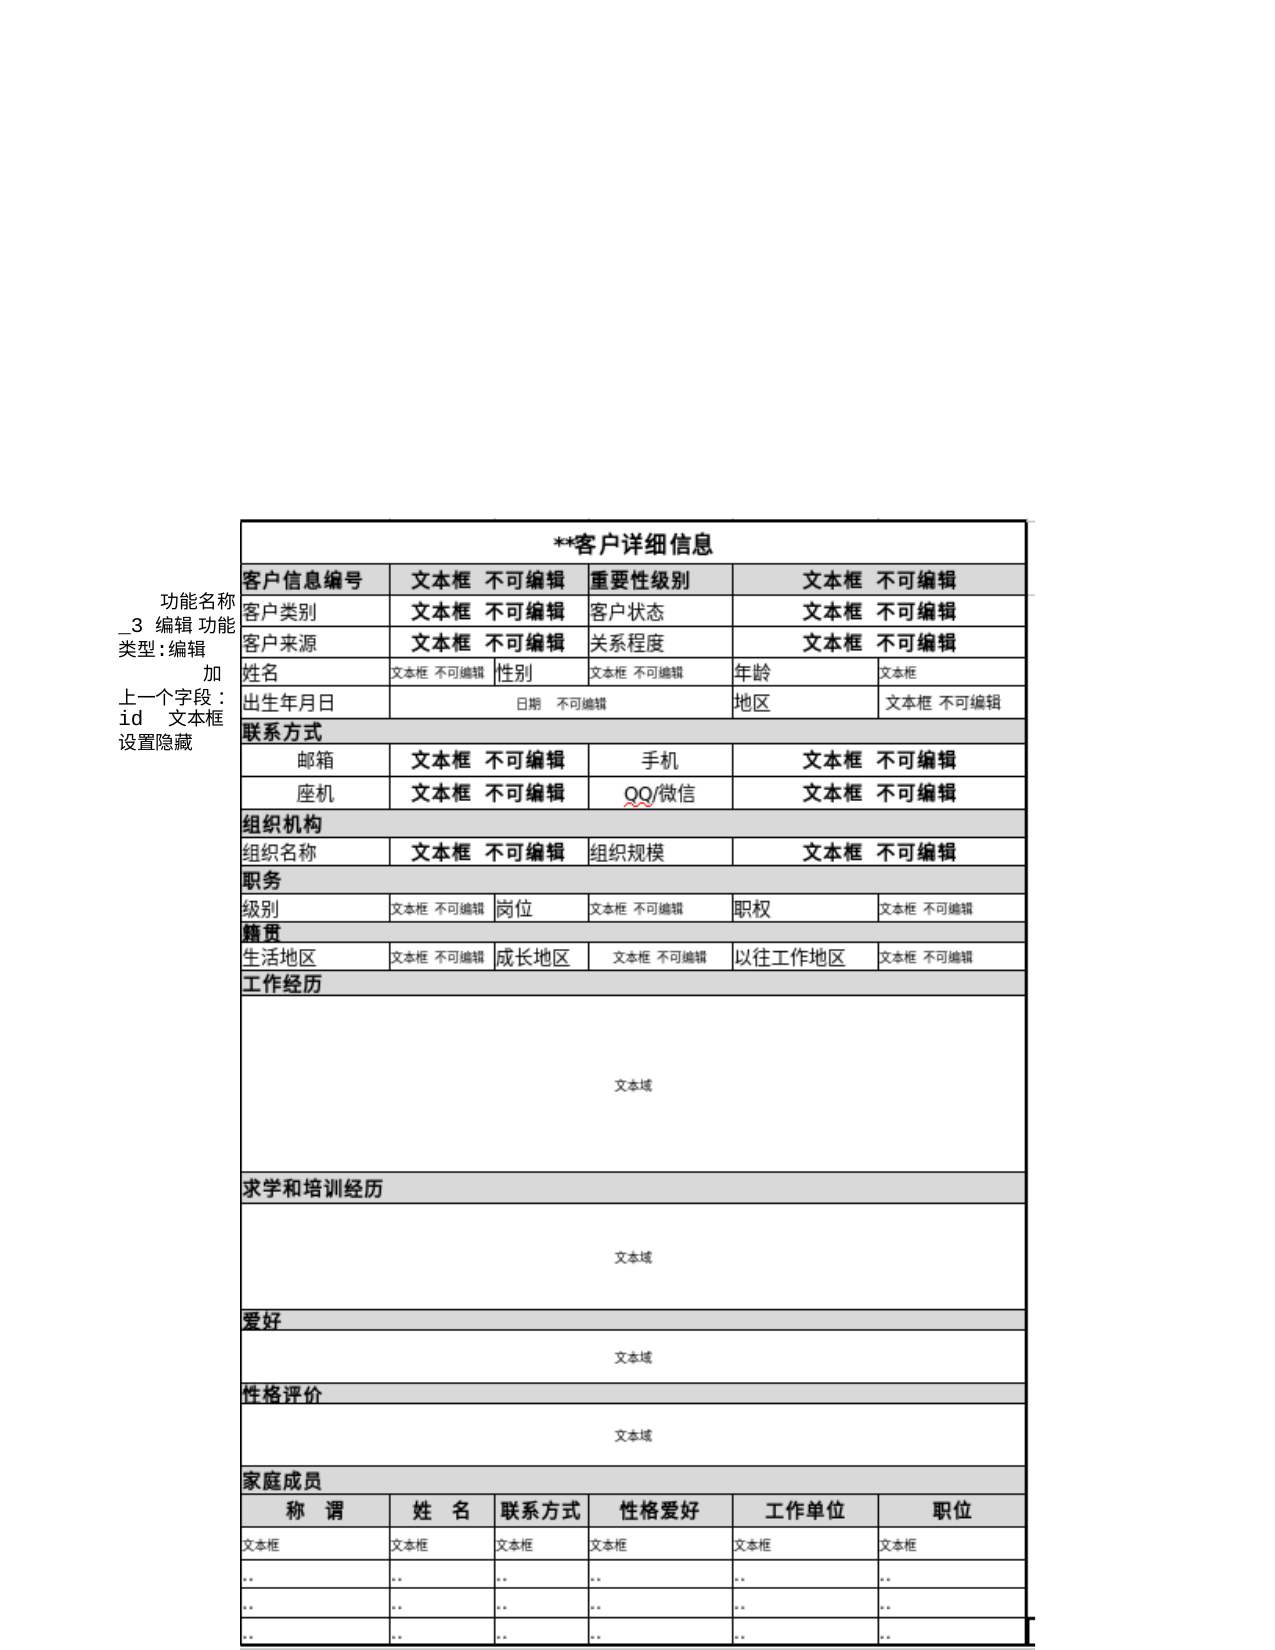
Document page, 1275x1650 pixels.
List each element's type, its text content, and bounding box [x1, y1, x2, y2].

text 功能名称_3 编辑 功能类型:编辑 [118, 591, 240, 663]
text 加上一个字段 ：id 文本框 设置隐藏 [118, 663, 240, 753]
picture [240, 518, 1036, 1650]
text [1036, 591, 1157, 663]
text [1036, 663, 1157, 753]
